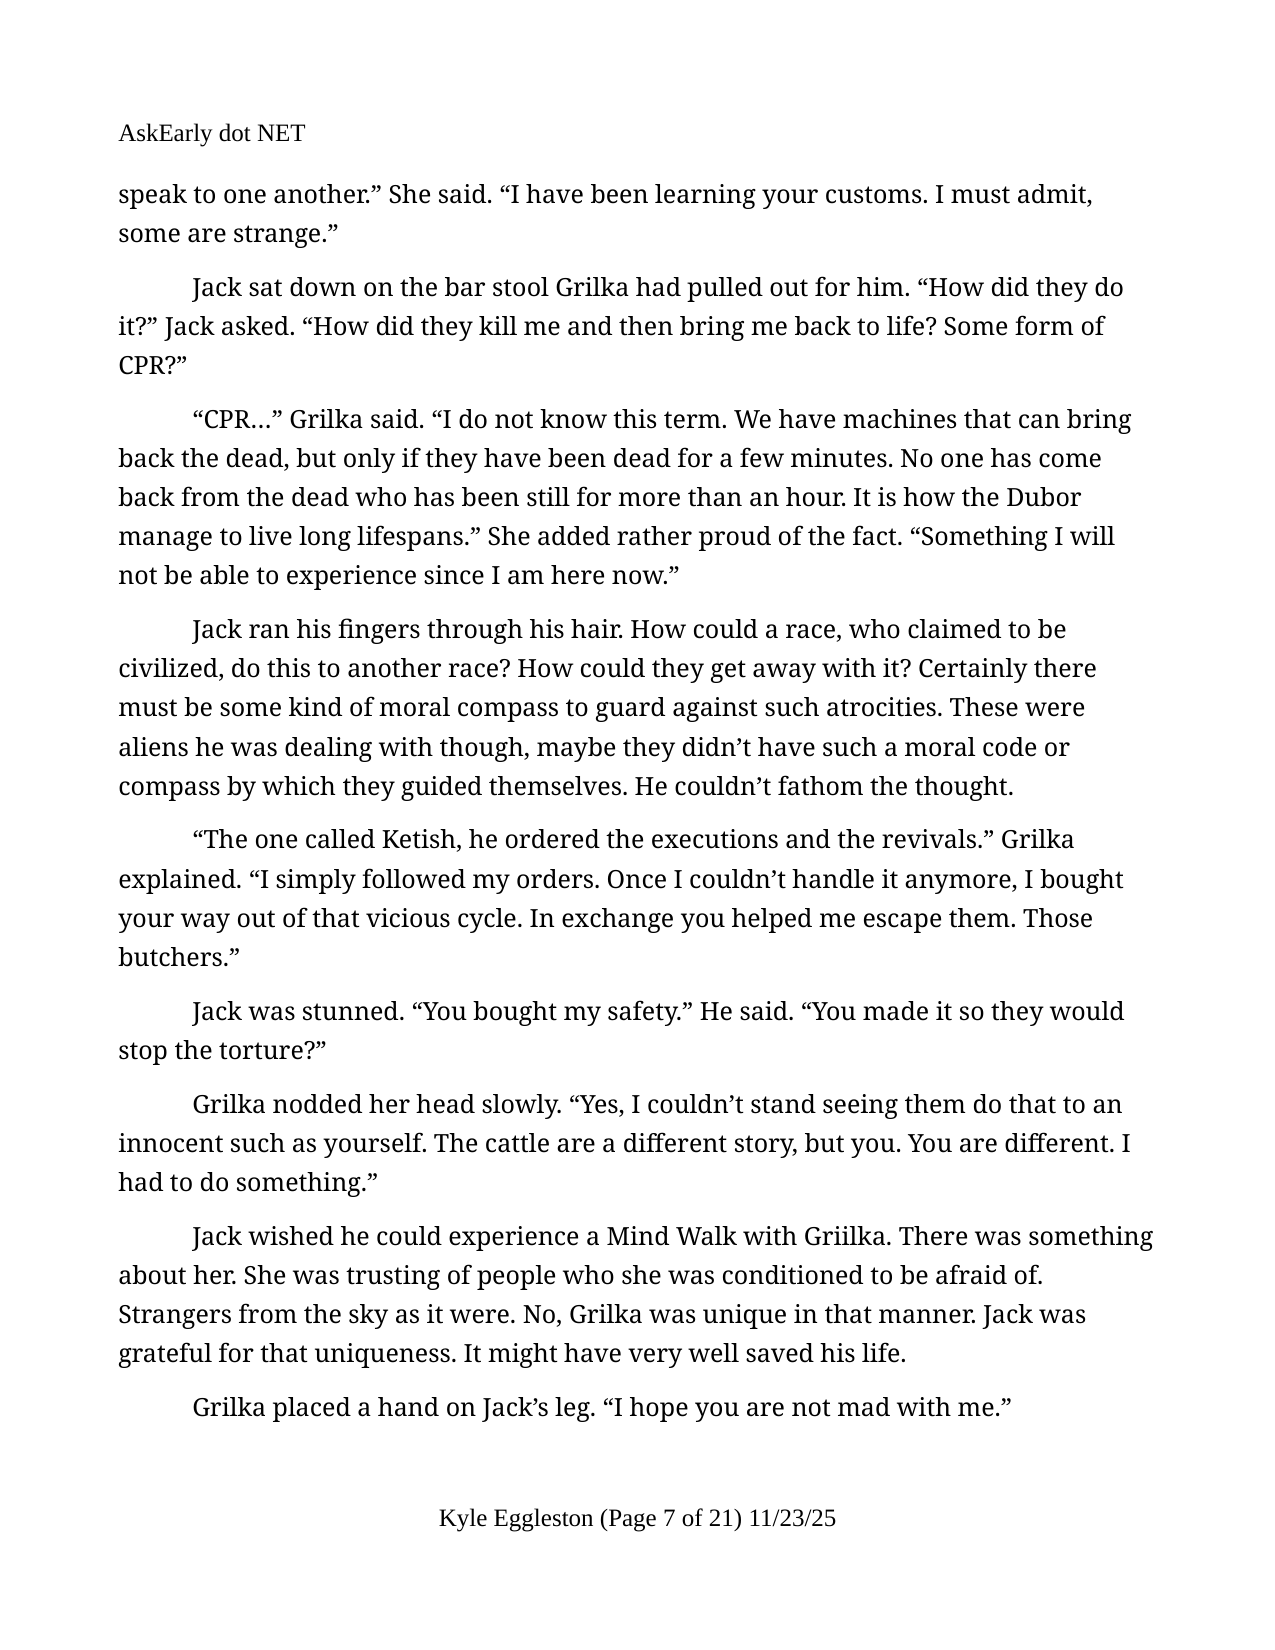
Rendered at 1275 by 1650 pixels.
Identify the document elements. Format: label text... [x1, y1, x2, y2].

text Grilka placed a hand on Jack’s leg. “I hope you are not mad with me.” [118, 1390, 1157, 1424]
text “The one called Ketish, he ordered the executions and the revivals.” Grilka explained. “I simply followed my orders. Once I couldn’t handle it anymore, I bought your way out of that vicious cycle. In exchange you helped me escape them. Those butchers.” [118, 822, 1157, 974]
text Jack ran his fingers through his hair. How could a race, who claimed to be civilized, do this to another race? How could they get away with it? Certainly there must be some kind of moral compass to guard against such atrocities. These were aliens he was dealing with though, maybe they didn’t have such a moral code or compass by which they guided themselves. He couldn’t fathom the thought. [118, 612, 1157, 802]
text “CPR…” Grilka said. “I do not know this term. We have machines that can bring back the dead, but only if they have been dead for a few minutes. No one has come back from the dead who has been still for more than an hour. It is how the Dubor manage to live long lifespans.” She added rather proud of the fact. “Something I will not be able to experience since I am here now.” [118, 401, 1157, 592]
text speak to one another.” She said. “I have been learning your customs. I must admit, some are strange.” [118, 176, 1157, 249]
text Jack sat down on the bar stool Grilka had pulled out for him. “How did they do it?” Jack asked. “How did they kill me and then bring me back to life? Some form of CPR?” [118, 269, 1157, 382]
text Jack wished he could experience a Mind Walk with Griilka. There was something about her. She was trusting of people who she was conditioned to be afraid of. Strangers from the sky as it were. No, Grilka was unique in that manner. Jack was grateful for that uniqueness. It might have very well saved his life. [118, 1218, 1157, 1370]
text Grilka nodded her head slowly. “Yes, I couldn’t stand seeing them do that to an innocent such as yourself. The cattle are a different story, but you. You are different. I had to do something.” [118, 1086, 1157, 1199]
text Jack was stunned. “You bought my safety.” He said. “You made it so they would stop the torture?” [118, 993, 1157, 1067]
